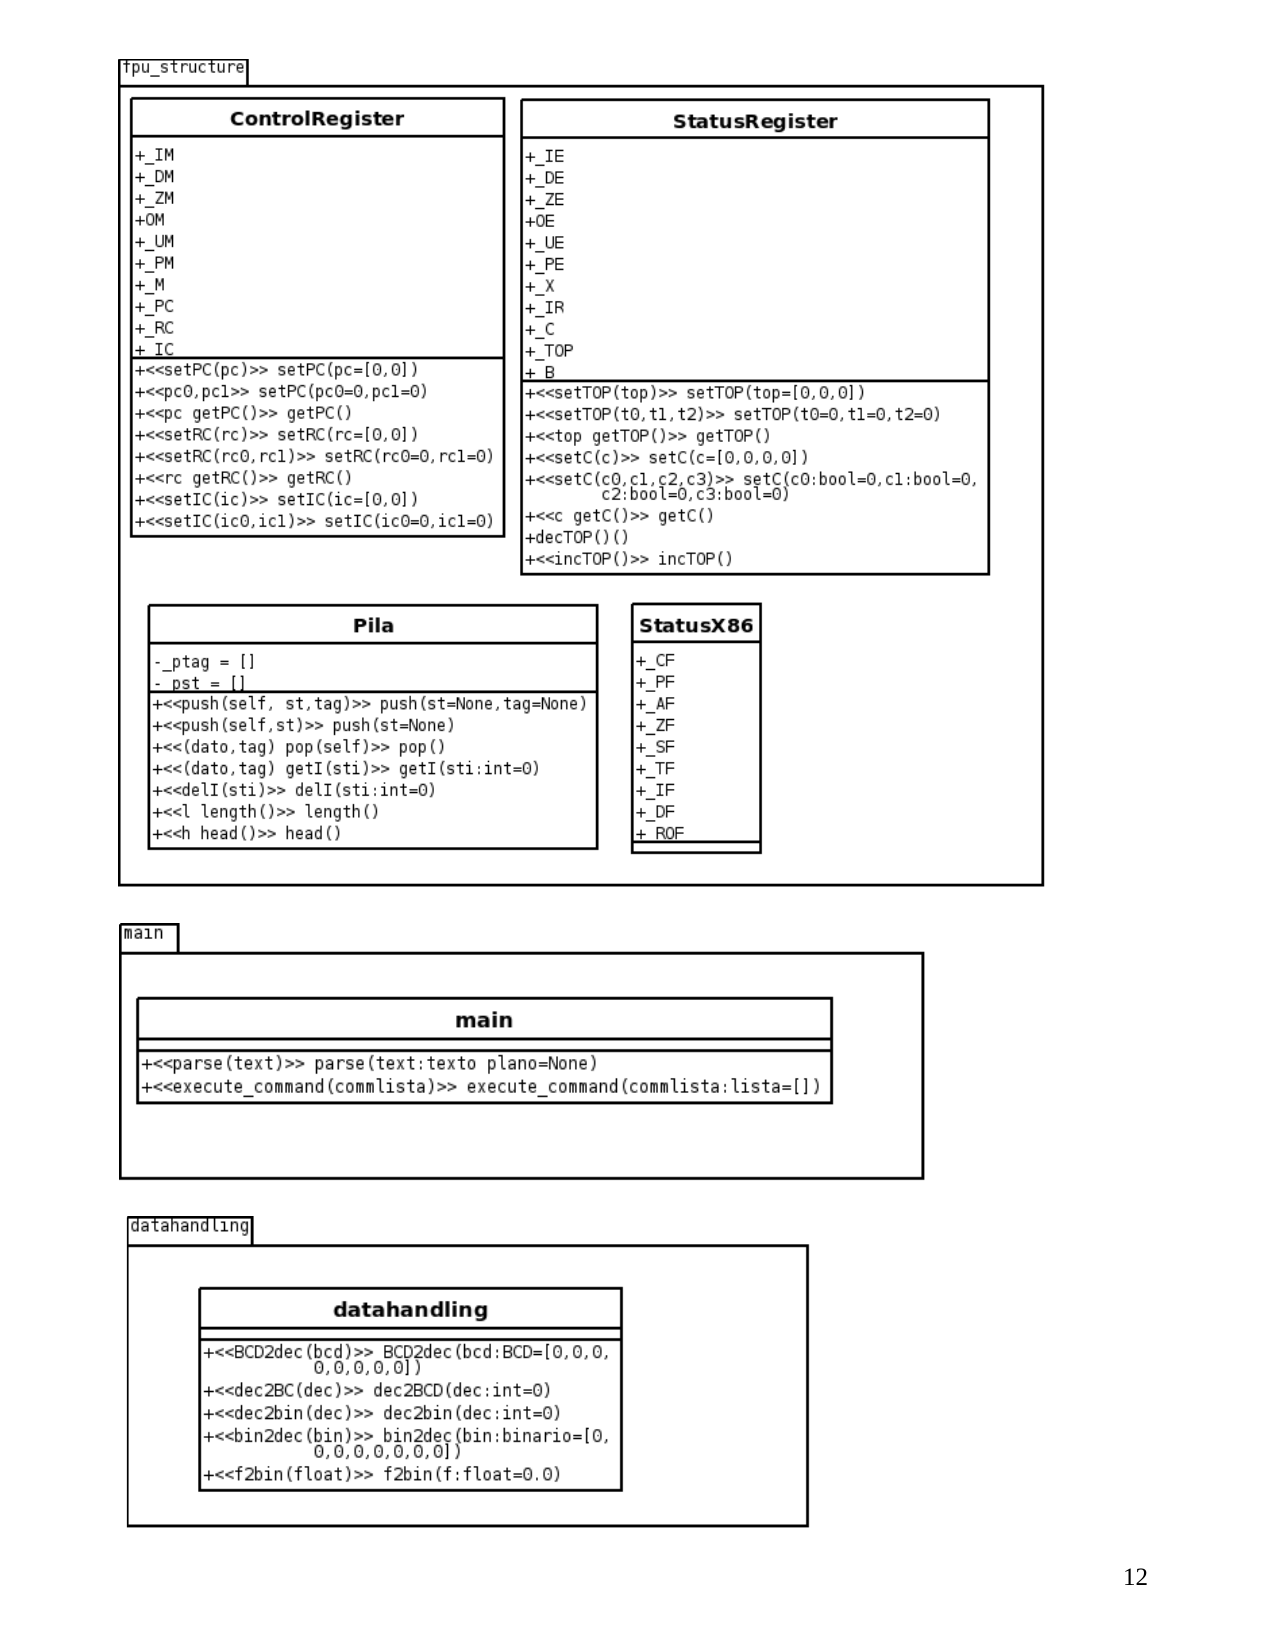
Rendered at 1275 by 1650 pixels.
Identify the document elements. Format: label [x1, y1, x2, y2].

picture [126, 1216, 812, 1529]
picture [118, 59, 1047, 888]
picture [119, 923, 926, 1183]
